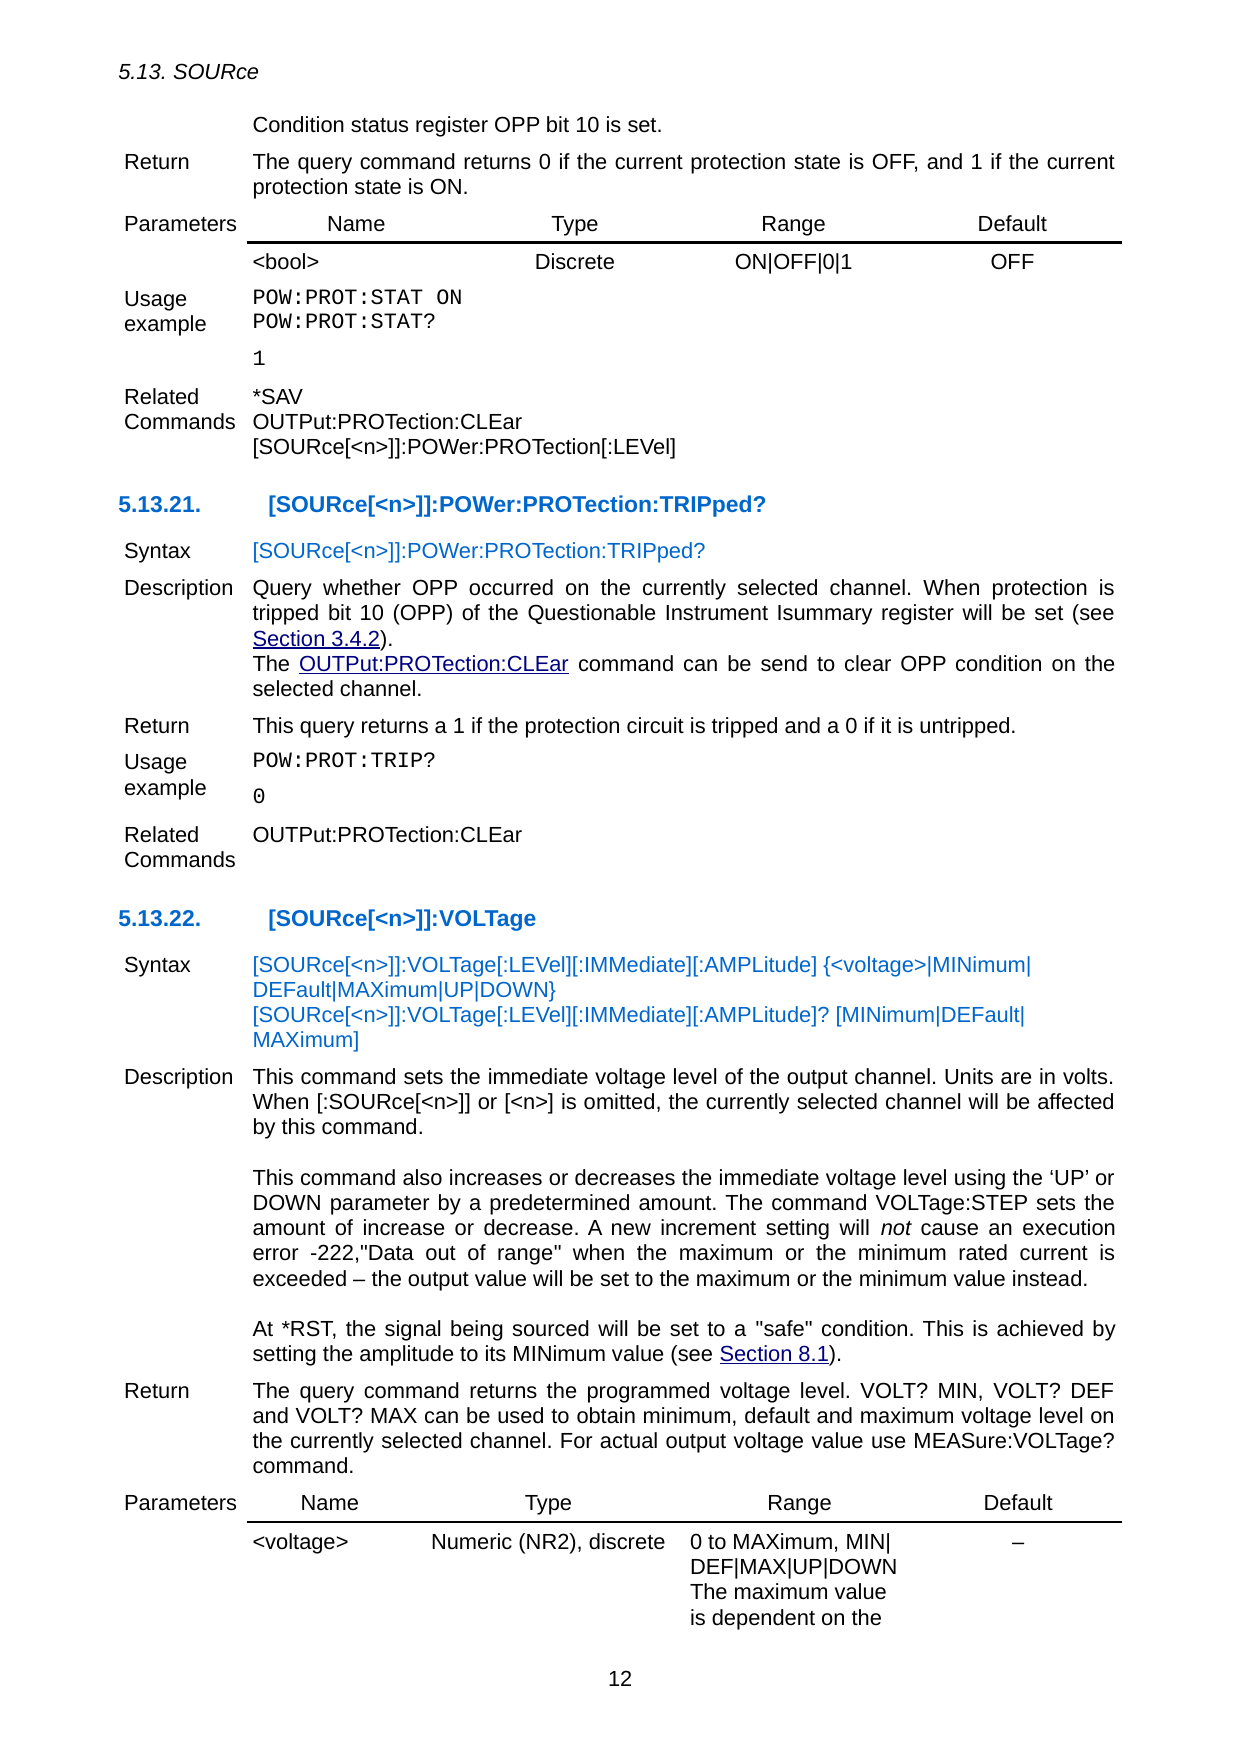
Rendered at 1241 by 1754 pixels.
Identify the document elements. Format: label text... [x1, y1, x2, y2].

subtitle [SOURce[<n>]]:POWer:PROTection:TRIPped? [118, 491, 1122, 518]
table_cell <bool> [247, 244, 465, 280]
table_cell – [914, 1523, 1122, 1635]
table_cell Description [118, 1058, 247, 1372]
table_cell Name [247, 1484, 412, 1521]
table_cell Parameters [118, 1484, 247, 1635]
table_cell ON|OFF|0|1 [684, 244, 903, 280]
table_cell POW:PROT:TRIP? 0 [247, 744, 1122, 816]
table_cell Usage example [118, 280, 247, 378]
table_cell The query command returns 0 if the current protection state is OFF, and 1 if the current protection state is ON. [247, 143, 1122, 205]
table_cell Type [412, 1484, 684, 1521]
table_cell *SAV OUTPut:PROTection:CLEar [SOURce[<n>]]:POWer:PROTection[:LEVel] [247, 378, 1122, 465]
table_cell [118, 106, 247, 143]
subtitle [SOURce[<n>]]:VOLTage [118, 905, 1122, 931]
table_cell Numeric (NR2), discrete [412, 1523, 684, 1635]
table_cell Condition status register OPP bit 10 is set. [247, 106, 1122, 143]
table_cell This query returns a 1 if the protection circuit is tripped and a 0 if it is untripped. [247, 707, 1122, 743]
table_cell Return [118, 143, 247, 205]
table_header [SOURce[<n>]]:POWer:PROTection:TRIPped? [247, 533, 1122, 569]
table_cell Type [465, 205, 684, 241]
table_cell Range [684, 205, 903, 241]
table_cell Name [247, 205, 465, 241]
table_cell <voltage> [247, 1523, 412, 1635]
table_cell This command sets the immediate voltage level of the output channel. Units are in volts. When [:SOURce[<n>]] or [<n>] is omitted, the currently selected channel will be affected by this command. This command also increases or decreases the immediate voltage level using the ‘UP’ or DOWN parameter by a predetermined amount. The command VOLTage:STEP sets the amount of increase or decrease. A new increment setting will not cause an execution error -222,"Data out of range" when the maximum or the minimum rated current is exceeded – the output value will be set to the maximum or the minimum value instead. At *RST, the signal being sourced will be set to a "safe" condition. This is achieved by setting the amplitude to its MINimum value (see Section 8.1). [247, 1058, 1122, 1372]
table_cell Related Commands [118, 816, 247, 878]
table_cell OUTPut:PROTection:CLEar [247, 816, 1122, 878]
table_cell Query whether OPP occurred on the currently selected channel. When protection is tripped bit 10 (OPP) of the Questionable Instrument Isummary register will be set (see Section 3.4.2). The OUTPut:PROTection:CLEar command can be send to clear OPP condition on the selected channel. [247, 569, 1122, 707]
table_cell Return [118, 1372, 247, 1484]
table_header [SOURce[<n>]]:VOLTage[:LEVel][:IMMediate][:AMPLitude] {<voltage>|MINimum|DEFault|MAXimum|UP|DOWN} [SOURce[<n>]]:VOLTage[:LEVel][:IMMediate][:AMPLitude]? [MINimum|DEFault|MAXimum] [247, 946, 1122, 1058]
table_cell Default [903, 205, 1122, 241]
table_cell Related Commands [118, 378, 247, 465]
table_cell Parameters [118, 205, 247, 280]
table_cell Return [118, 707, 247, 743]
table_header Syntax [118, 946, 247, 1058]
table_cell Range [684, 1484, 914, 1521]
table_cell Discrete [465, 244, 684, 280]
table_cell Description [118, 569, 247, 707]
table_cell POW:PROT:STAT ON POW:PROT:STAT? 1 [247, 280, 1122, 378]
table_cell The query command returns the programmed voltage level. VOLT? MIN, VOLT? DEF and VOLT? MAX can be used to obtain minimum, default and maximum voltage level on the currently selected channel. For actual output voltage value use MEASure:VOLTage? command. [247, 1372, 1122, 1484]
table_cell Usage example [118, 744, 247, 816]
table_cell Default [914, 1484, 1122, 1521]
table_cell 0 to MAXimum, MIN|DEF|MAX|UP|DOWN The maximum value is dependent on the [684, 1523, 914, 1635]
table_cell OFF [903, 244, 1122, 280]
table_header Syntax [118, 533, 247, 569]
